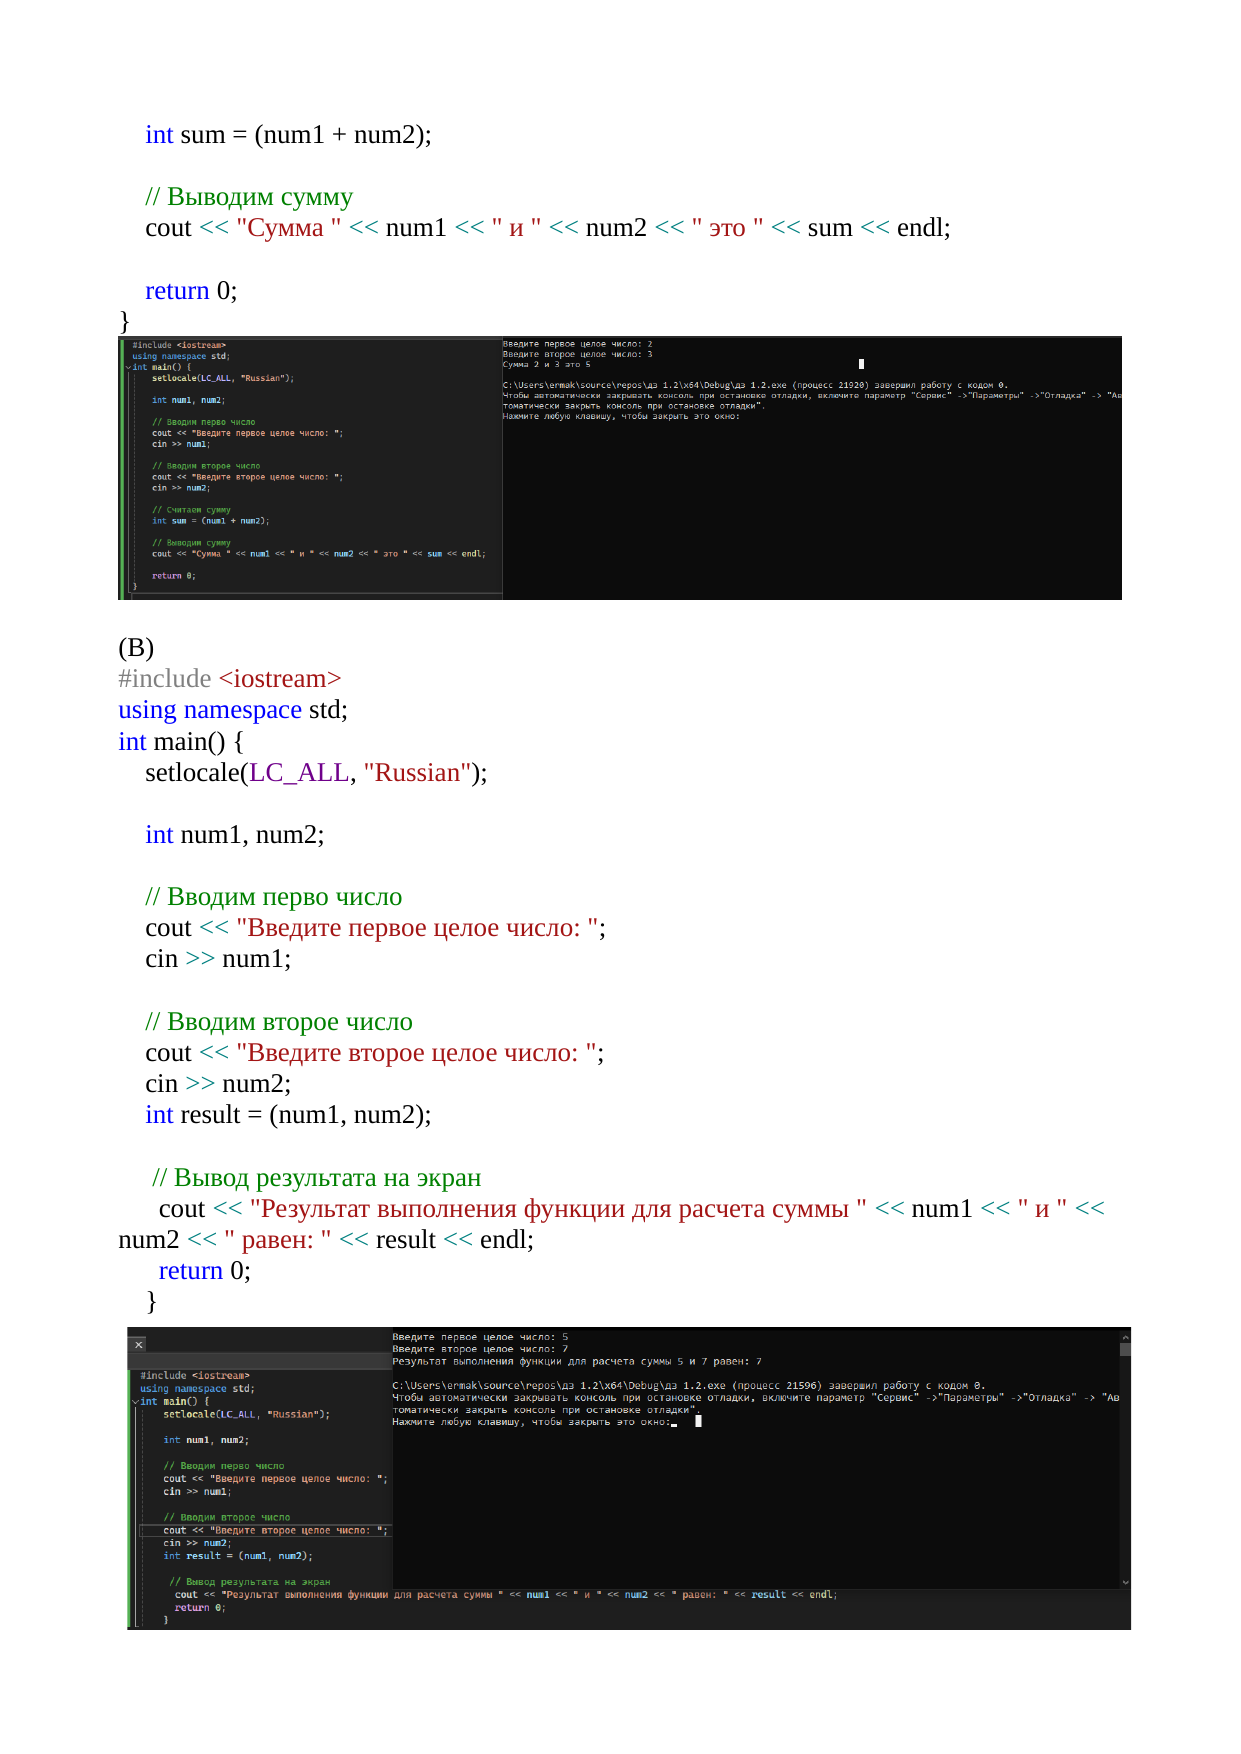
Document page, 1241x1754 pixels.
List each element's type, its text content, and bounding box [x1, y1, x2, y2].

text int result = (num1, num2); [118, 1098, 1122, 1129]
text // Вывод результата на экран [118, 1161, 1122, 1192]
text cout << "Введите первое целое число: "; [118, 911, 1122, 943]
text cout << "Результат выполнения функции для расчета суммы " << num1 << " и " << num2 << " равен: " << result << endl; [118, 1192, 1122, 1254]
text using namespace std; [118, 693, 1122, 724]
text (В) [118, 631, 1122, 662]
text cin >> num1; [118, 943, 1122, 974]
picture [127, 1327, 1132, 1630]
text // Выводим сумму [118, 180, 1122, 212]
text // Вводим второе число [118, 1005, 1122, 1036]
text } [118, 1285, 1122, 1316]
picture [118, 336, 1122, 600]
text int num1, num2; [118, 818, 1122, 849]
text // Вводим перво число [118, 880, 1122, 911]
text int main() { [118, 724, 1122, 756]
text return 0; [118, 274, 1122, 305]
text cin >> num2; [118, 1067, 1122, 1098]
text cout << "Введите второе целое число: "; [118, 1036, 1122, 1067]
text setlocale(LC_ALL, "Russian"); [118, 756, 1122, 787]
text return 0; [118, 1254, 1122, 1285]
text cout << "Сумма " << num1 << " и " << num2 << " это " << sum << endl; [118, 212, 1122, 243]
text #include <iostream> [118, 662, 1122, 693]
text } [118, 305, 1122, 336]
text int sum = (num1 + num2); [118, 118, 1122, 149]
